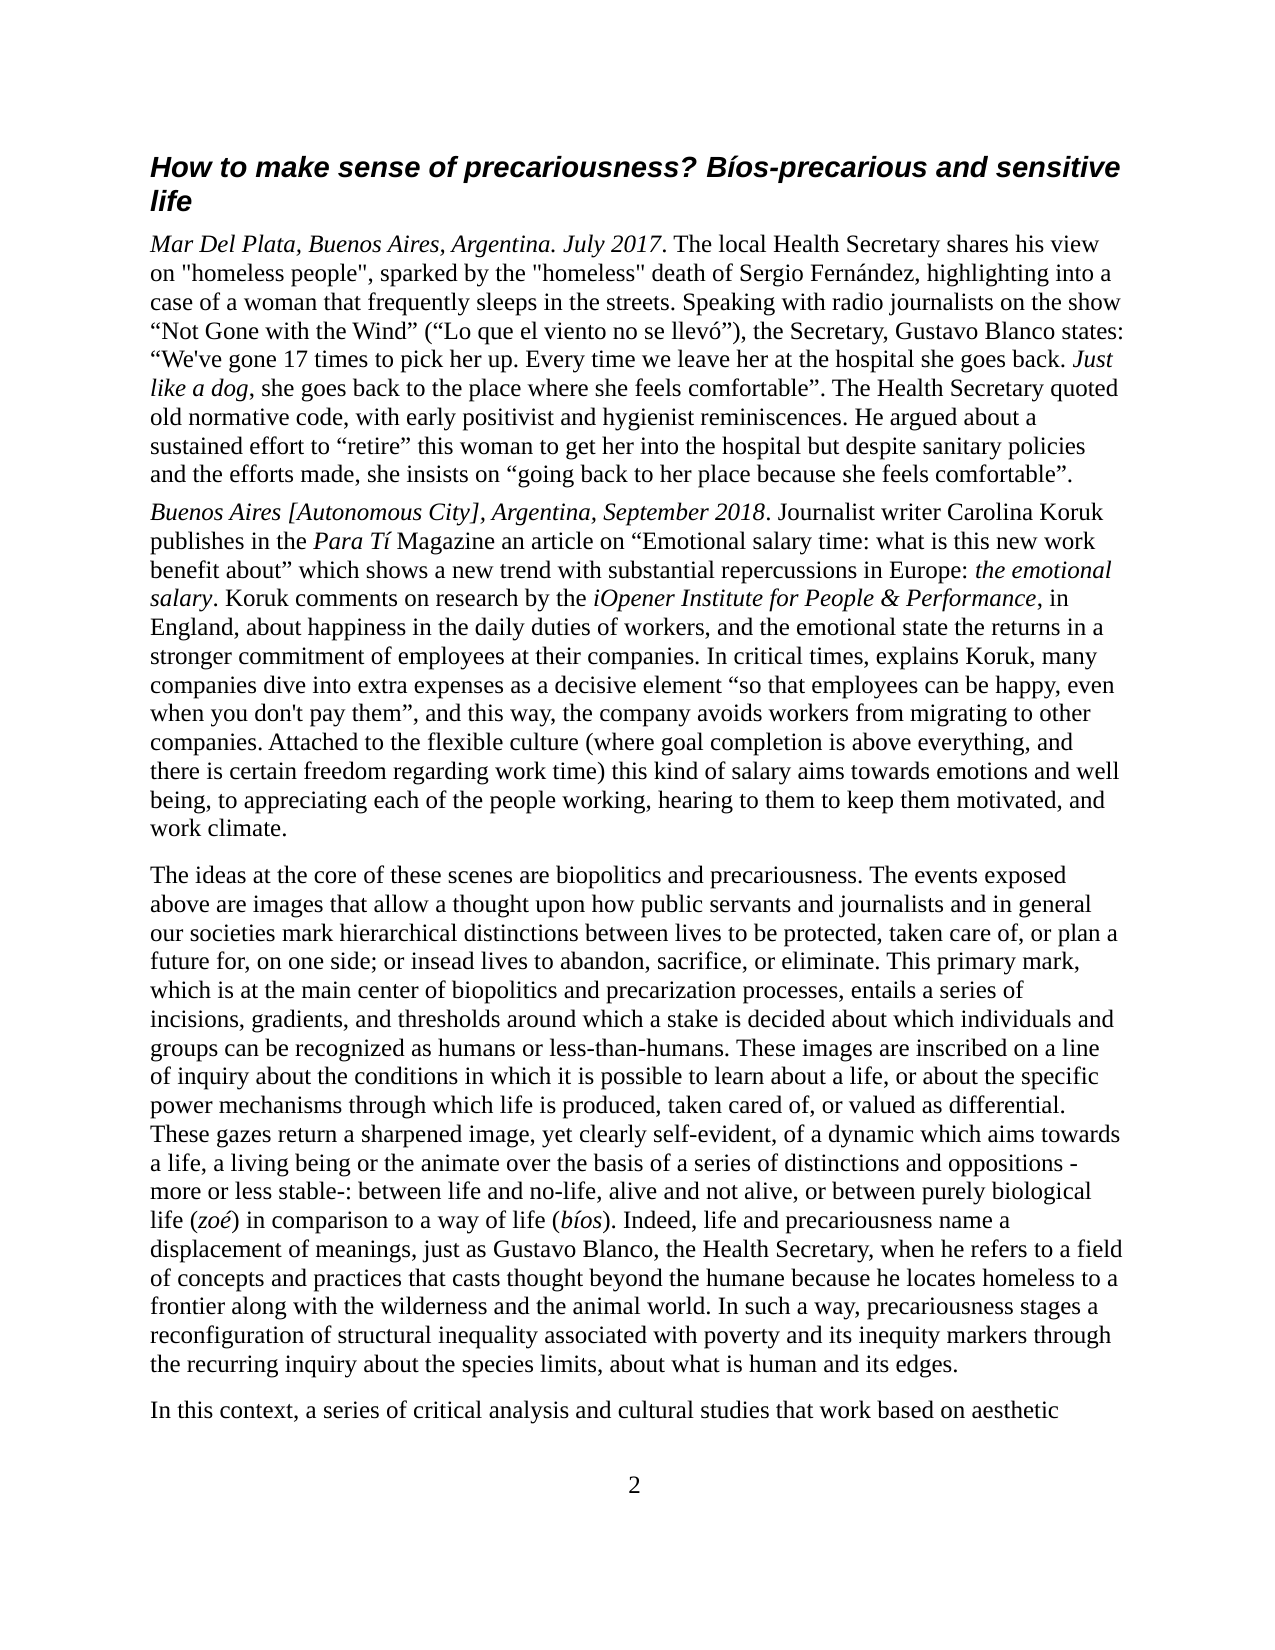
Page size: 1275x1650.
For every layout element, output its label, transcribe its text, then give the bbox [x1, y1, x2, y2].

text The ideas at the core of these scenes are biopolitics and precariousness. The events exposed above are images that allow a thought upon how public servants and journalists and in general our societies mark hierarchical distinctions between lives to be protected, taken care of, or plan a future for, on one side; or insead lives to abandon, sacrifice, or eliminate. This primary mark, which is at the main center of biopolitics and precarization processes, entails a series of incisions, gradients, and thresholds around which a stake is decided about which individuals and groups can be recognized as humans or less-than-humans. These images are inscribed on a line of inquiry about the conditions in which it is possible to learn about a life, or about the specific power mechanisms through which life is produced, taken cared of, or valued as differential. These gazes return a sharpened image, yet clearly self-evident, of a dynamic which aims towards a life, a living being or the animate over the basis of a series of distinctions and oppositions -more or less stable-: between life and no-life, alive and not alive, or between purely biological life (zoé) in comparison to a way of life (bíos). Indeed, life and precariousness name a displacement of meanings, just as Gustavo Blanco, the Health Secretary, when he refers to a field of concepts and practices that casts thought beyond the humane because he locates homeless to a frontier along with the wilderness and the animal world. In such a way, precariousness stages a reconfiguration of structural inequality associated with poverty and its inequity markers through the recurring inquiry about the species limits, about what is human and its edges. [150, 860, 1125, 1378]
text Buenos Aires [Autonomous City], Argentina, September 2018. Journalist writer Carolina Koruk publishes in the Para Tí Magazine an article on “Emotional salary time: what is this new work benefit about” which shows a new trend with substantial repercussions in Europe: the emotional salary. Koruk comments on research by the iOpener Institute for People & Performance, in England, about happiness in the daily duties of workers, and the emotional state the returns in a stronger commitment of employees at their companies. In critical times, explains Koruk, many companies dive into extra expenses as a decisive element “so that employees can be happy, even when you don't pay them”, and this way, the company avoids workers from migrating to other companies. Attached to the flexible culture (where goal completion is above everything, and there is certain freedom regarding work time) this kind of salary aims towards emotions and well being, to appreciating each of the people working, hearing to them to keep them motivated, and work climate. [150, 497, 1125, 842]
text In this context, a series of critical analysis and cultural studies that work based on aesthetic [150, 1396, 1125, 1424]
subtitle How to make sense of precariousness? Bíos-precarious and sensitive life [150, 150, 1125, 217]
text Mar Del Plata, Buenos Aires, Argentina. July 2017. The local Health Secretary shares his view on "homeless people", sparked by the "homeless" death of Sergio Fernández, highlighting into a case of a woman that frequently sleeps in the streets. Speaking with radio journalists on the show “Not Gone with the Wind” (“Lo que el viento no se llevó”), the Secretary, Gustavo Blanco states: “We've gone 17 times to pick her up. Every time we leave her at the hospital she goes back. Just like a dog, she goes back to the place where she feels comfortable”. The Health Secretary quoted old normative code, with early positivist and hygienist reminiscences. He argued about a sustained effort to “retire” this woman to get her into the hospital but despite sanitary policies and the efforts made, she insists on “going back to her place because she feels comfortable”. [150, 229, 1125, 488]
